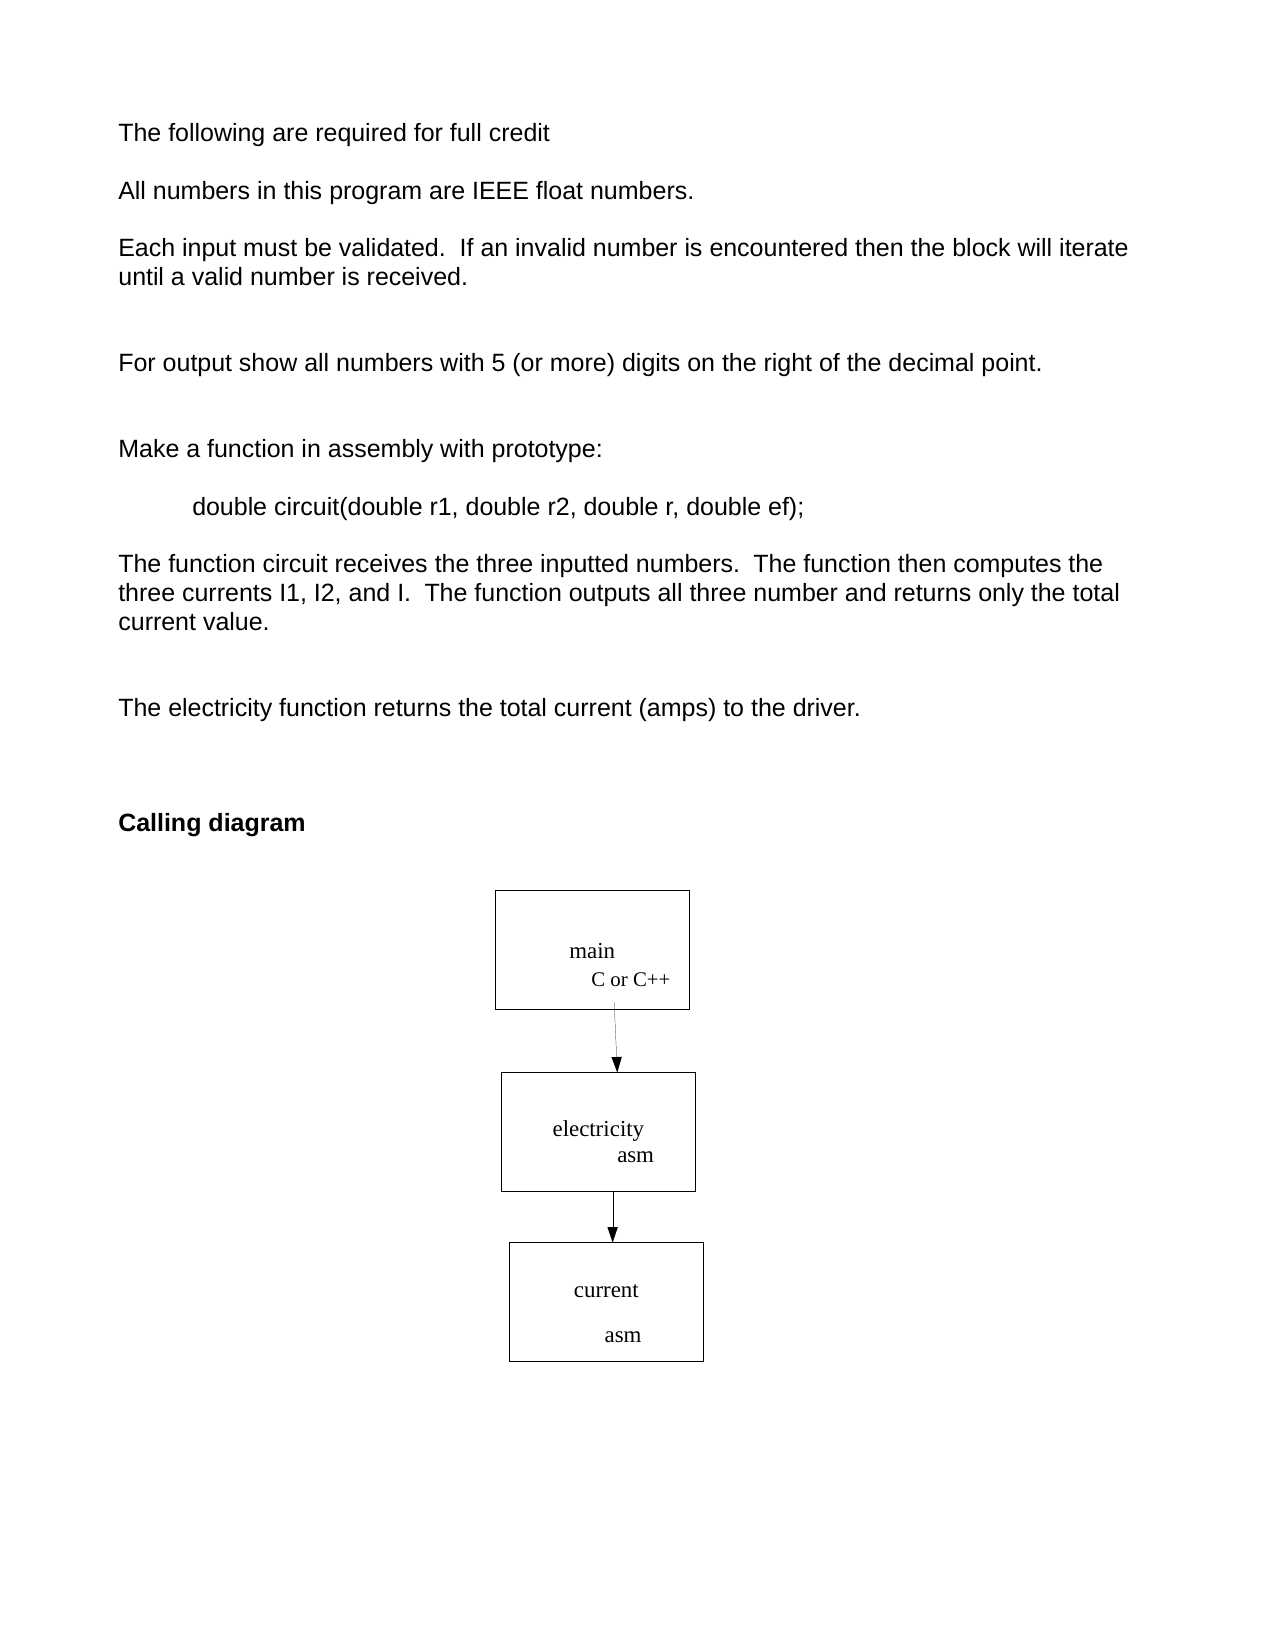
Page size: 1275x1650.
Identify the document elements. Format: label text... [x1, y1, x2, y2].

text Make a function in assembly with prototype: [118, 434, 1157, 463]
text All numbers in this program are IEEE float numbers. [118, 176, 1157, 204]
text For output show all numbers with 5 (or more) digits on the right of the decimal point. [118, 348, 1157, 377]
text The function circuit receives the three inputted numbers. The function then computes the three currents I1, I2, and I. The function outputs all three number and returns only the total current value. [118, 549, 1157, 636]
text Calling diagram [118, 808, 1157, 837]
text Each input must be validated. If an invalid number is encountered then the block will iterate until a valid number is received. [118, 233, 1157, 291]
text The following are required for full credit [118, 118, 1157, 147]
text double circuit(double r1, double r2, double r, double ef); [118, 492, 1157, 521]
text The electricity function returns the total current (amps) to the driver. [118, 693, 1157, 722]
